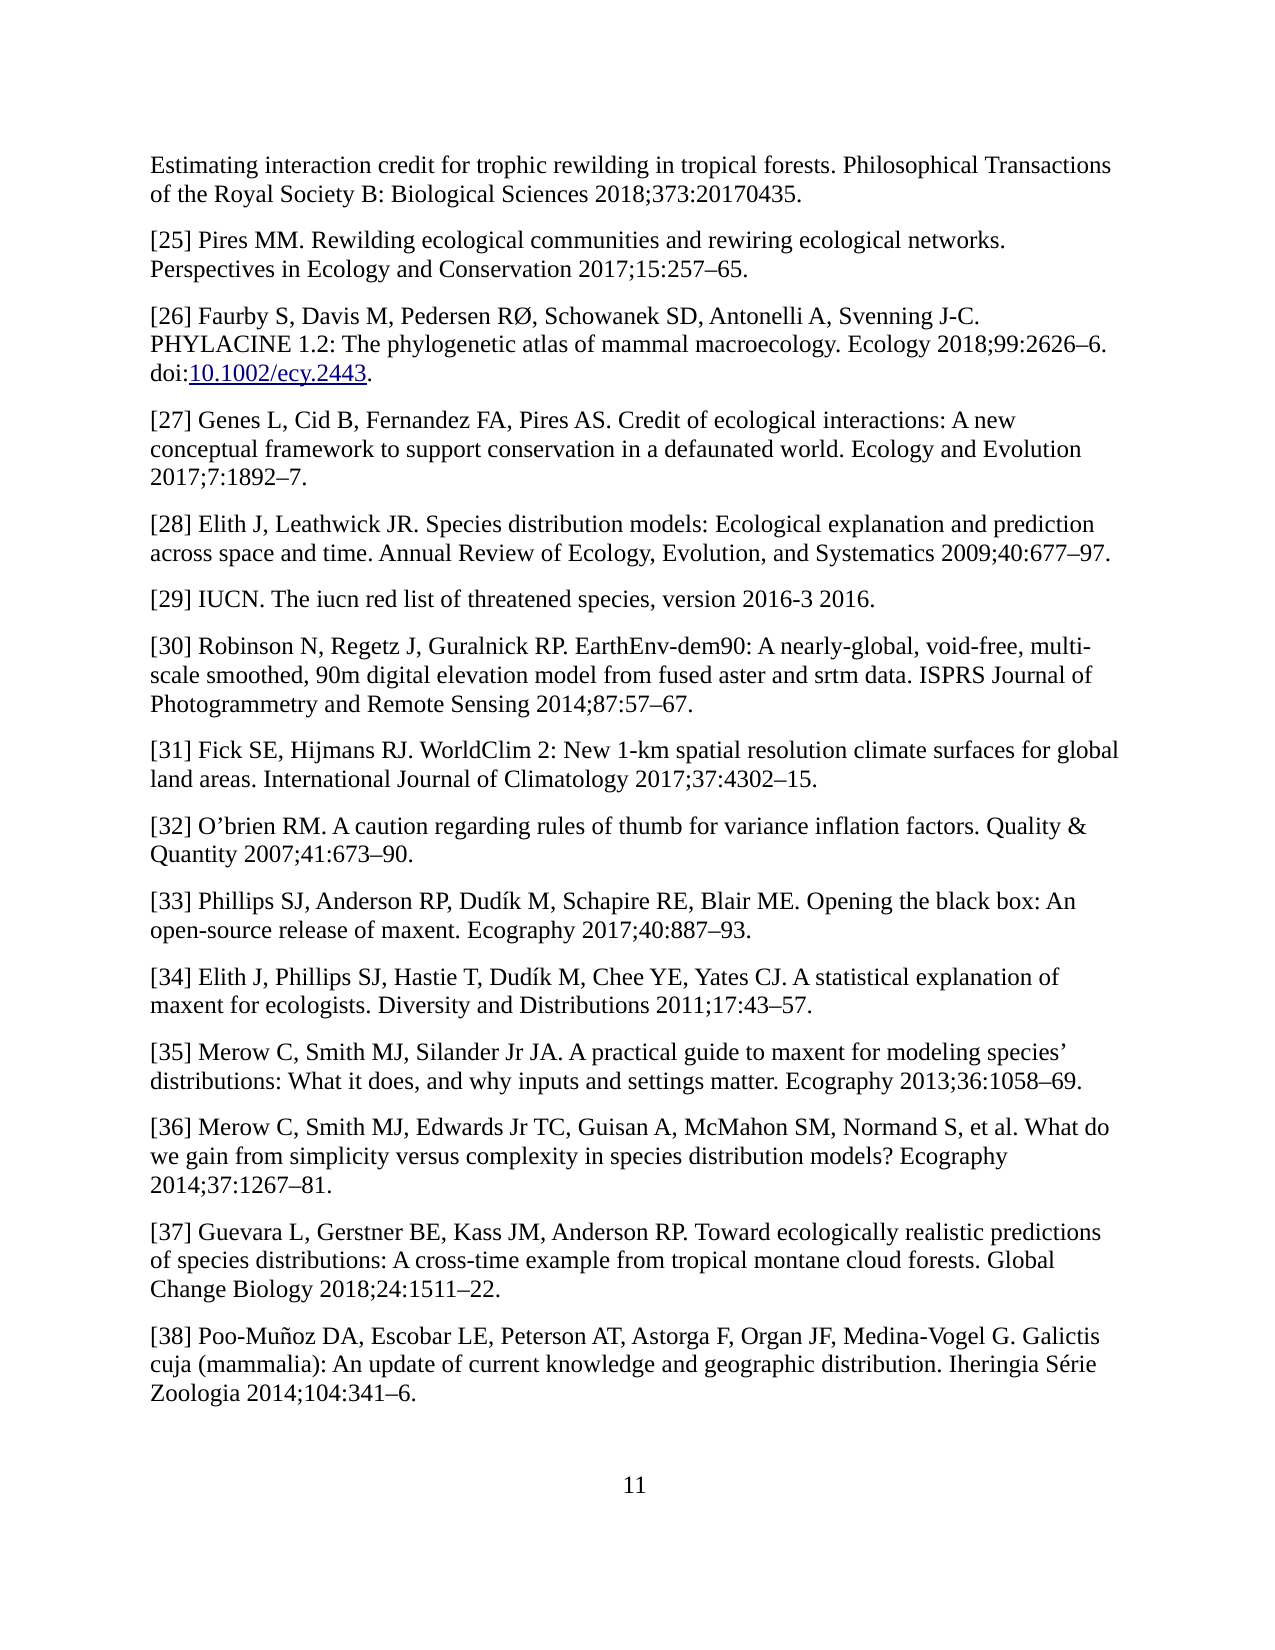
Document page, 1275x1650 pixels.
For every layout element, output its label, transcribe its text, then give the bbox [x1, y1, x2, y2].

text [28] Elith J, Leathwick JR. Species distribution models: Ecological explanation and prediction across space and time. Annual Review of Ecology, Evolution, and Systematics 2009;40:677–97. [150, 509, 1125, 567]
text [35] Merow C, Smith MJ, Silander Jr JA. A practical guide to maxent for modeling species’ distributions: What it does, and why inputs and settings matter. Ecography 2013;36:1058–69. [150, 1037, 1125, 1094]
text [30] Robinson N, Regetz J, Guralnick RP. EarthEnv-dem90: A nearly-global, void-free, multi-scale smoothed, 90m digital elevation model from fused aster and srtm data. ISPRS Journal of Photogrammetry and Remote Sensing 2014;87:57–67. [150, 631, 1125, 717]
text [33] Phillips SJ, Anderson RP, Dudík M, Schapire RE, Blair ME. Opening the black box: An open-source release of maxent. Ecography 2017;40:887–93. [150, 886, 1125, 944]
text [29] IUCN. The iucn red list of threatened species, version 2016-3 2016. [150, 584, 1125, 613]
text [27] Genes L, Cid B, Fernandez FA, Pires AS. Credit of ecological interactions: A new conceptual framework to support conservation in a defaunated world. Ecology and Evolution 2017;7:1892–7. [150, 405, 1125, 491]
text [31] Fick SE, Hijmans RJ. WorldClim 2: New 1-km spatial resolution climate surfaces for global land areas. International Journal of Climatology 2017;37:4302–15. [150, 735, 1125, 793]
text [32] O’brien RM. A caution regarding rules of thumb for variance inflation factors. Quality & Quantity 2007;41:673–90. [150, 811, 1125, 868]
text [38] Poo-Muñoz DA, Escobar LE, Peterson AT, Astorga F, Organ JF, Medina-Vogel G. Galictis cuja (mammalia): An update of current knowledge and geographic distribution. Iheringia Série Zoologia 2014;104:341–6. [150, 1321, 1125, 1407]
text Estimating interaction credit for trophic rewilding in tropical forests. Philosophical Transactions of the Royal Society B: Biological Sciences 2018;373:20170435. [150, 150, 1125, 207]
text [37] Guevara L, Gerstner BE, Kass JM, Anderson RP. Toward ecologically realistic predictions of species distributions: A cross-time example from tropical montane cloud forests. Global Change Biology 2018;24:1511–22. [150, 1217, 1125, 1303]
text [36] Merow C, Smith MJ, Edwards Jr TC, Guisan A, McMahon SM, Normand S, et al. What do we gain from simplicity versus complexity in species distribution models? Ecography 2014;37:1267–81. [150, 1112, 1125, 1199]
text [34] Elith J, Phillips SJ, Hastie T, Dudík M, Chee YE, Yates CJ. A statistical explanation of maxent for ecologists. Diversity and Distributions 2011;17:43–57. [150, 962, 1125, 1019]
text [26] Faurby S, Davis M, Pedersen RØ, Schowanek SD, Antonelli A, Svenning J-C. PHYLACINE 1.2: The phylogenetic atlas of mammal macroecology. Ecology 2018;99:2626–6. doi:10.1002/ecy.2443. [150, 301, 1125, 387]
text [25] Pires MM. Rewilding ecological communities and rewiring ecological networks. Perspectives in Ecology and Conservation 2017;15:257–65. [150, 225, 1125, 283]
